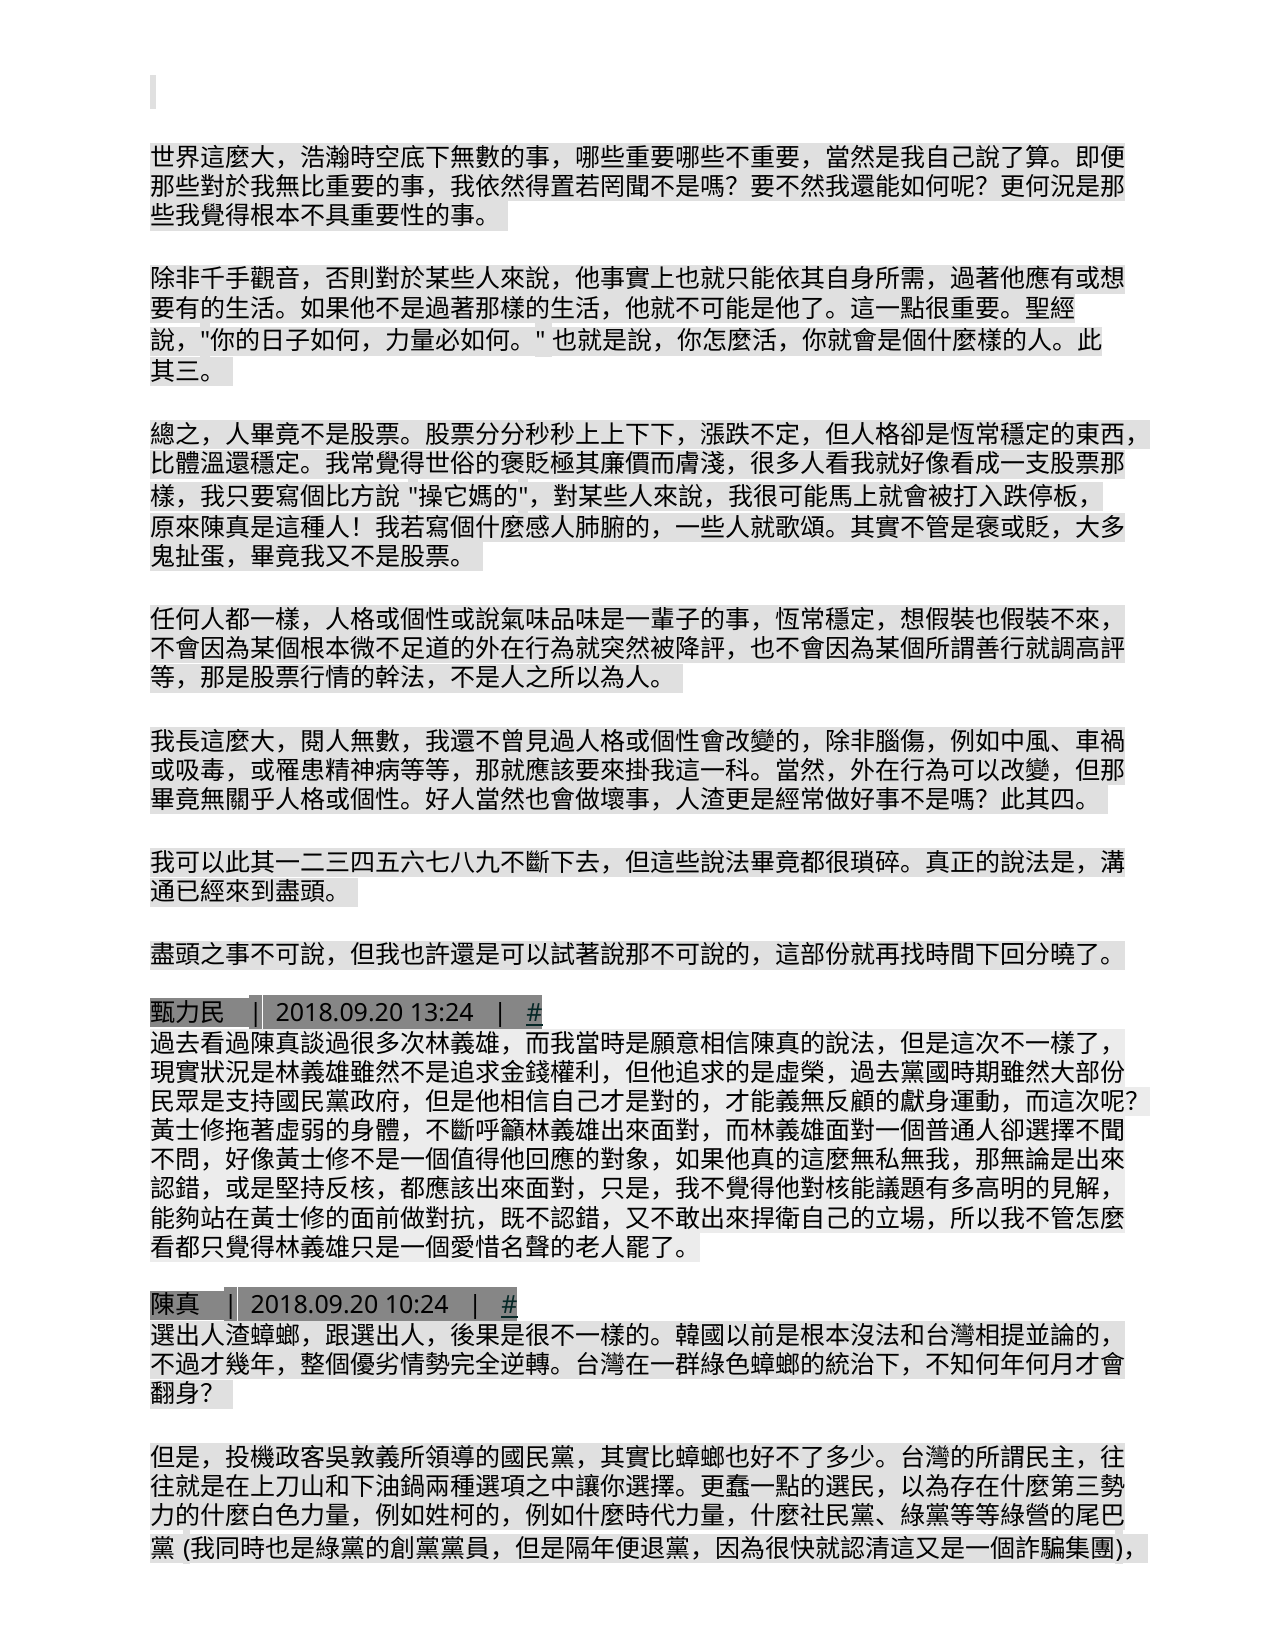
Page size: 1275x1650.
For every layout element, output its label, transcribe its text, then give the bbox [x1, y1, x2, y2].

text 甄力民 | 2018.09.20 13:24 | # [150, 995, 1125, 1029]
text 支持以核養綠公投 (九) 陳真 2018.09.21. 前文 (八) 中，有這麼一段話： "別說在台灣，就算在全世界，你都很難找到一個像林義雄這樣言語重於泰山、視死如歸的人，至少我從未見過一個比他更聖潔的人。" 我這話得做點修正，我指的是島內的 "名人" 或 "公眾人物" 之中，我從未見過一個比林義雄更聖潔的人。但若不限於公眾人物，我心中仍然還是有一些 "燈塔" 的。最讓我仰慕的人，就是林弘宣。林義雄是人格者，而林弘宣卻是真正宗教意義上的聖徒，類似像維根斯坦那樣的人。題外話。 底下回覆力民。 罵人王八蛋只需一句話，但要證明某人不是王八蛋卻需千言萬語，但卻依然無法有效澄清。為什麼呢？因為觸及溝通的極限。若要說清，等於是必須把一生寫過講過的話全部重述一遍。有可能嗎？即便有可能，依然不會奏效。為什麼呢？因為世界不一樣，"語言" 也就不一樣；不同 "語言" 之間，溝通自有其無可跨越的極限。 法國從小就強調哲學教育，有一年 "高考"，出了一道題，挺有深度。題旨約莫此意： "透過說服，有無可能讓一個原本不喜歡某種藝術品的人喜歡上該藝術品？" 若我來作答，我會朝似有若無、似可似不可的方向兩邊作答。但若說到底，究竟有無可能呢？我基本上還是悲觀的。我不太相信 "喜不喜歡" 是一個可以溝通與傳遞的對象。我可以教導旁人藥理、病理與生化、微生物學、腦神經科學、心臟循環學，我也可以教導分析哲學、邏輯與數學、形上學、人工智能等等等，不管多艱難的知識都沒有溝通上的困難；凡是可被述說的，都可被教導或溝通。 除了知識與事實上的溝通，齊克果還曾提出一種 "能力上的溝通" (communication of capability)，比方說我可以教小朋友大完便要自己擦屁股，不要每次都要我擦；我也可以請課堂上的學生保持肅靜，或是教導藥商別企圖想賄賂我，或是做為車神，我更能教人開車，凡此種種，無關知識，而是一種能力或實踐與操作上的溝通。 溝通知識，溝通能力，都不困難。但是，情感怎麼溝通與傳遞呢？我如何可能讓你深深愛上一個你原本無感或厭惡的人呢？這幾乎是一件不可能的任務，因為它觸及了溝通的極限，觸及了背後整個世界觀或說氣味的不同。比方說，島內島外我最仰慕的現代人是林弘宣。但是，就算曾經有一天，林弘宣活生生地來到眾人面前，會仰慕他的人恐怕依然鳳毛麟角。這裏頭無關對錯，而僅僅有關於氣味之不同。 林弘宣曾有一份未面世的競選文宣，我手上卻有上百份，那是我看過最動人的一份文宣。因為林義雄的勸退，林弘宣放棄競選。那份文宣上寫著一句話，提到耶穌，林弘宣寫說："雖不能至，心嚮往矣"。我對林弘宣的感受亦如是，對於林弘宣所立下的榜樣，"雖不能至，心嚮往矣"。 其實，我和林弘宣僅有在他出獄之後有過幾面之緣。差不多是1987或1988年，有一天，台灣人權促進會正在開執委會，我也在場，他突然走進來，沒有任何寒喧，一開口就要求取消他的台權會顧問頭銜之類。 另一次則是在某位民進黨民代的服務處開會，大批警總特務與警察上門盤查，拉下鐵門，來個密室偵訊。林弘宣那天有事剛好也前來服務處。警察主管看到他，畢恭畢敬想跟他握手示好，林弘宣拒絕。我並不認為當場讓人難堪是好的行為，但這就是林弘宣。 至於力民所指控，林義雄不出面回應黃士修是因為看不起他 "只是一個普通人"，因此說林義雄 "追求虛榮"、"愛惜名聲" 等等，這個說法之 "邏輯"，我就完全兜不起來了。為什麼他一定要出面回應黃士修呢？為什麼不回應就是愛慕虛榮？這不會扯太遠嗎？什麼又是 "普通人" 呢？社會地位？權位高低？權位最高者就是總統，但是，哪個總統能輕易見得了林義雄？ 我夠 "普通" 了吧？三十年前的我何止普通，簡直跟乞丐沒兩樣。但我僅僅只是在當時的一次演講會上，隨口問他說何處可以買到Gene Sharp的書 "The Politics of Nonviolent Action"，沒想到一年後，他竟然主動找上我，打電話來我工作的林口長庚醫院，請我去他家，送我一套三冊的 "The Politics of Nonviolent Action"，還要我從他的書架上挑一本他寫的書，簽名送我留念，我挑了我最愛的 "從蘭陽到霧峰"。 那時候的林義雄，就跟神明沒兩樣，但他卻拒絕所有歡迎會及各種邀約，厭惡一切抬舉與吹捧；很長一段時間，任何政治人物幾乎都不可能見得著他，但他卻主動找上我這樣一個普通到不能再普通的普通人。 林義雄在英美日遊學四、五年，返國定居那一天，大批民意代表與群眾在路邊接機，圍住他所乘坐的車輛歡呼，旗海揮舞，敲鑼打鼓紅毯相迎，他卻堅持待在車上絕對不願下車接受歡呼與歡迎，直到群眾與民代們生氣離去。事後，黨外圈內就開始盛傳，林義雄可能發瘋了！否則怎麼會這樣不近人情？後來，自立晚報還派出記者明察暗訪之後，寫了篇報導說林義雄應該很正常，沒有發瘋。 你覺得這樣一個極端排斥世俗名聲喧嘩的人會 "追求名聲"、"愛慕虛榮"、"看不起普通人"？ 別說林義雄，我也一樣。倘若我收到一百封信，一百次邀約，我很可能只回一封，並且拒絕所有邀約。曾有十多年的時間，因為照顧父親，我甚至連拒絕都省了，因為我根本連信件都不會打開，因此累積成千上萬的信件。有位十分照顧我的醫界前輩，某某醫院的院長，曾多次寫信給我，提出見面邀約，但我好幾年來連一封信也沒回覆。直到不久前的有一天，我乍然聽說他已過世，心裏十分難過。類似的遺憾說不完，但這裏頭並無一絲不敬之意。 經常每隔幾年，我就會公告天下，表示歉意；我之不回電不回信不接電話，非不能也，亦非不為也，而是有些人確實過著跟一般人截然不同的生活。這裏頭並沒有對任何人有任何鄙夷之意。此其一。 林義雄如果會去區分什麼普通人、重要人，那就不叫做林義雄了，那他也就根本不可能具有太大的 "危害性" 了。他之所以力量如此之巨大，恰恰就是因為他無法被任何世俗標準所定義所交易。 倘若一定要區分輕重，那他最看重的肯定就是小孩子與年輕人。但這當然不意味著他必須接待所有人，回應所有人。就連我這樣一個嚮往隱士生活的非公眾人物，尚且有潮水般的各種邀約，何況林義雄？我光是回應外界千百分之一的各種要求或詢問或討論與質疑等等等，恐怕就會累出人命來，經常覺得自己很像什麼立委服務處主任那般辛苦，何況林義雄？ 我若要花時間去回覆那麼多信件，我一天就算有兩千四百個小時恐怕都不夠用，哪裏還會有時間吃飯、睡覺、讀書、寫書、做研究，看診、買菜、當司機接送上下班上下學、煮飯、洗衣、晾衣、換尿布、修理各種家庭用品、修車、加油、跑銀行、跑郵局、照顧許多貧苦病痛的長輩、開會、買房子、借貸、看病就醫、處理無數的家庭事務與風波、幫助外界無數需要被救助者....等等等等等。此其二。 每天常收到國外一堆信件，大多與人權或難民或貧病兒童有關，但我大多也只能置若罔聞。我喜歡動物，住在醫院附近的一群可愛的小狗，每天帶給我許多歡樂與期待。我喜歡牠們每次看到我就想擋住我的去路，或是輕咬我的腳跟，不願意讓我離去。這群無辜可愛活潑聰明的小狗，早在我心中佔有一席之地，但我仍然坐視醫院對他們痛下殺手，全部消滅.... 世界這麼大，浩瀚時空底下無數的事，哪些重要哪些不重要，當然是我自己說了算。即便那些對於我無比重要的事，我依然得置若罔聞不是嗎？要不然我還能如何呢？更何況是那些我覺得根本不具重要性的事。 除非千手觀音，否則對於某些人來說，他事實上也就只能依其自身所需，過著他應有或想要有的生活。如果他不是過著那樣的生活，他就不可能是他了。這一點很重要。聖經說，"你的日子如何，力量必如何。" 也就是說，你怎麼活，你就會是個什麼樣的人。此其三。 總之，人畢竟不是股票。股票分分秒秒上上下下，漲跌不定，但人格卻是恆常穩定的東西，比體溫還穩定。我常覺得世俗的褒貶極其廉價而膚淺，很多人看我就好像看成一支股票那樣，我只要寫個比方說 "操它媽的"，對某些人來說，我很可能馬上就會被打入跌停板，原來陳真是這種人！我若寫個什麼感人肺腑的，一些人就歌頌。其實不管是褒或貶，大多鬼扯蛋，畢竟我又不是股票。 任何人都一樣，人格或個性或說氣味品味是一輩子的事，恆常穩定，想假裝也假裝不來，不會因為某個根本微不足道的外在行為就突然被降評，也不會因為某個所謂善行就調高評等，那是股票行情的幹法，不是人之所以為人。 我長這麼大，閱人無數，我還不曾見過人格或個性會改變的，除非腦傷，例如中風、車禍或吸毒，或罹患精神病等等，那就應該要來掛我這一科。當然，外在行為可以改變，但那畢竟無關乎人格或個性。好人當然也會做壞事，人渣更是經常做好事不是嗎？此其四。 我可以此其一二三四五六七八九不斷下去，但這些說法畢竟都很瑣碎。真正的說法是，溝通已經來到盡頭。 盡頭之事不可說，但我也許還是可以試著說那不可說的，這部份就再找時間下回分曉了。 [150, 75, 1125, 970]
text 陳真 | 2018.09.20 10:24 | # [150, 1287, 1125, 1321]
text 選出人渣蟑螂，跟選出人，後果是很不一樣的。韓國以前是根本沒法和台灣相提並論的，不過才幾年，整個優劣情勢完全逆轉。台灣在一群綠色蟑螂的統治下，不知何年何月才會翻身？ 但是，投機政客吳敦義所領導的國民黨，其實比蟑螂也好不了多少。台灣的所謂民主，往往就是在上刀山和下油鍋兩種選項之中讓你選擇。更蠢一點的選民，以為存在什麼第三勢力的什麼白色力量，例如姓柯的，例如什麼時代力量，什麼社民黨、綠黨等等綠營的尾巴黨 (我同時也是綠黨的創黨黨員，但是隔年便退黨，因為很快就認清這又是一個詐騙集團)，其實更是不堪聞問，很像一種寄生蟲，寄居在不同宿主體內，忽藍忽綠忽紅，以養肥自己。 歸根結底，除了像南北韓一樣儘快尋求兩岸統一，除了改變自欺欺人的所謂民主選舉之既有的黑金體制，否則實在看不出來台灣的出路何在。人們的一切辛苦成果，幾乎全數被民主蟑螂給吃了。大家越來越瘦，蟑螂卻一隻比一隻肥，以一種幾何級數的暴增方式搜括人民的財富，非常不可思議。 比方說很多原本只是像一般年輕人一樣，勉強租個房子，每個月房租三千五千的，甚至找不到工作，但經過民主洗禮以及所謂 "愛台灣" 的加持，現在個個全是億萬富翁，賺的全是骯髒錢，請問有幾個例外？鳳毛鱗角。 這些人渣，論才能沒才能，論品德沒品德，但只要學會一套反中反華愛台灣的江湖術語，學會一套社運招式，很快就搖身一變，成為領導，成為董事長，成為主委、部長、縣市長、立委、議長、院長...等等等。 民主體制本身仍有其意義，社會運動本身更是意義非凡，但在台灣，民主或社運卻純粹只是一場詐騙，一種爆炸等級的迅速撈金術、晉身階與敲門磚。在英國，政府縱有百般不是，你不會懷疑民主；在歐洲，社運縱有種種內部問題，你也不會懷疑社運，但是這些東西來到台灣，卻馬上全部變了質，成為一種個人與政黨撈錢奪權晉身權貴就地分贓世代相傳的工具。 陳真 2018. 09. 20. ============== 南韓總統首對北韓民眾講話 文在寅說了7分鐘 The Central News Agency 中央通訊社 2018年9月20日 （中央社首爾19日綜合外電報導）韓聯社報導，正在北韓訪問的南韓總統文在寅19日晚間與北韓國務委員會委員長金正恩一起在平壤五一體育場觀看大型團體操表演，並發表講話。 文在寅說：「韓民族共生5000年，分別70載，我提議韓朝徹底消除過去70年來的敵對，朝著統一與和平邁出一大步。我和金正恩委員長將攜手韓朝8000萬韓民族同胞建設新的祖國，讓我們一起走向新的未來。」 文在寅還說：「今天我和金正恩委員長就徹底消除戰爭恐懼和軍事衝突風險的措施達成一致，承諾將韓朝美好江山建設成為永遠沒有核武器和核風險的和平家園，留給子孫後代，還商定盡快制定根本消除離散家屬痛苦的措施。」 文在寅就此次訪問的感受表示，他看到平壤的驚人變化，也看到金正恩委員長和朝鮮同胞想要建設什麼樣的國家，多麼渴望民族和解與和平，以及在困難時期仍堅守民族自尊心努力自強的不屈勇氣。文在寅強調，韓民族是優秀的，是堅強的，是熱愛和平的。 文在寅成為向北韓民眾公開發表講話的首位南韓總統，講話長7分鐘，現場15萬名北韓觀眾向文在寅報以熱烈掌聲和歡呼。（編輯：何宏儒）1090920 [150, 1321, 1125, 1564]
text 過去看過陳真談過很多次林義雄，而我當時是願意相信陳真的說法，但是這次不一樣了，現實狀況是林義雄雖然不是追求金錢權利，但他追求的是虛榮，過去黨國時期雖然大部份民眾是支持國民黨政府，但是他相信自己才是對的，才能義無反顧的獻身運動，而這次呢？黃士修拖著虛弱的身體，不斷呼籲林義雄出來面對，而林義雄面對一個普通人卻選擇不聞不問，好像黃士修不是一個值得他回應的對象，如果他真的這麼無私無我，那無論是出來認錯，或是堅持反核，都應該出來面對，只是，我不覺得他對核能議題有多高明的見解，能夠站在黃士修的面前做對抗，既不認錯，又不敢出來捍衛自己的立場，所以我不管怎麼看都只覺得林義雄只是一個愛惜名聲的老人罷了。 [150, 1029, 1125, 1262]
